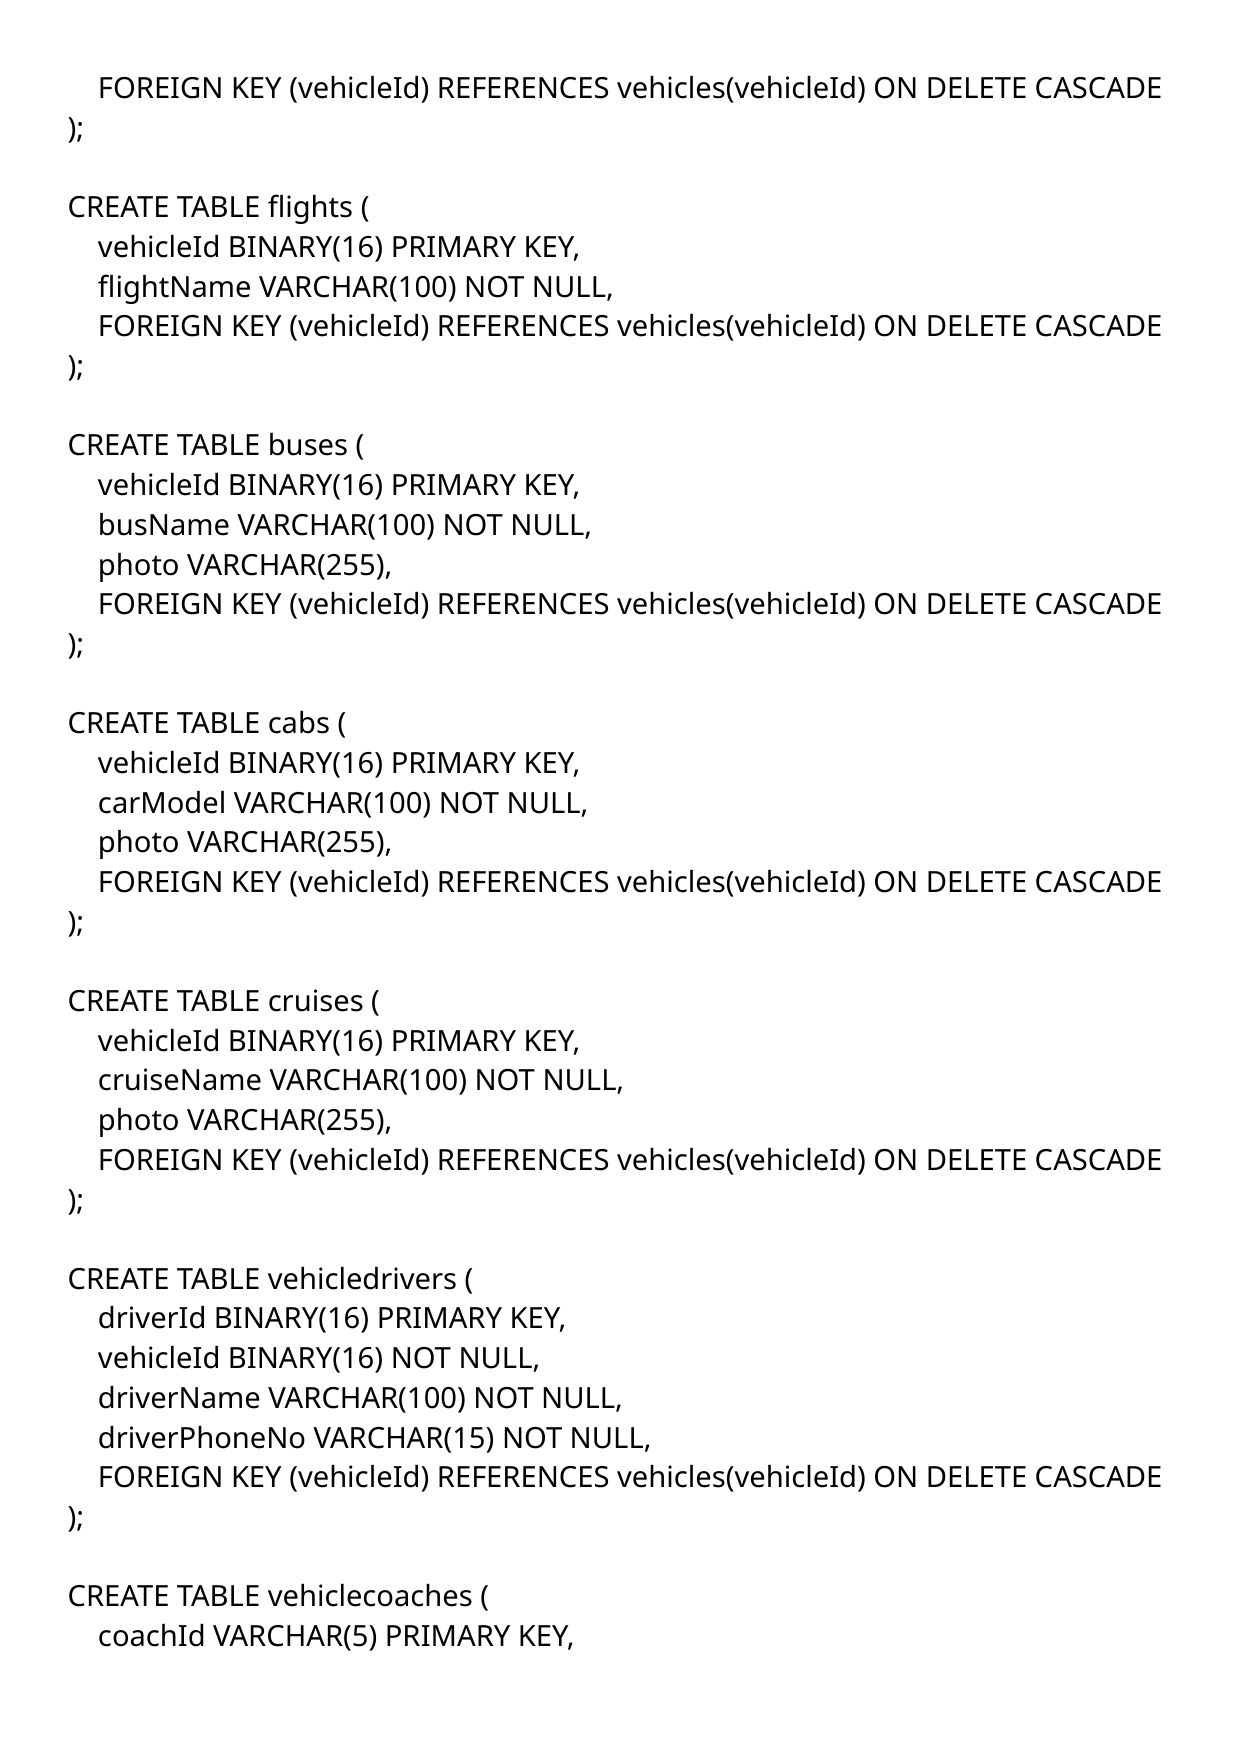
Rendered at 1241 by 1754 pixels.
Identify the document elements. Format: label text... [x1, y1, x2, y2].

text cruiseName VARCHAR(100) NOT NULL, [67, 1060, 1173, 1099]
text vehicleId BINARY(16) NOT NULL, [67, 1337, 1173, 1377]
text CREATE TABLE buses ( [67, 425, 1173, 464]
text FOREIGN KEY (vehicleId) REFERENCES vehicles(vehicleId) ON DELETE CASCADE [67, 67, 1173, 107]
text ); [67, 623, 1173, 663]
text driverPhoneNo VARCHAR(15) NOT NULL, [67, 1417, 1173, 1457]
text photo VARCHAR(255), [67, 1099, 1173, 1139]
text photo VARCHAR(255), [67, 544, 1173, 583]
text coachId VARCHAR(5) PRIMARY KEY, [67, 1615, 1173, 1655]
text ); [67, 345, 1173, 385]
text FOREIGN KEY (vehicleId) REFERENCES vehicles(vehicleId) ON DELETE CASCADE [67, 306, 1173, 345]
text FOREIGN KEY (vehicleId) REFERENCES vehicles(vehicleId) ON DELETE CASCADE [67, 583, 1173, 623]
text vehicleId BINARY(16) PRIMARY KEY, [67, 1020, 1173, 1060]
text CREATE TABLE flights ( [67, 187, 1173, 226]
text CREATE TABLE cruises ( [67, 980, 1173, 1020]
text vehicleId BINARY(16) PRIMARY KEY, [67, 464, 1173, 504]
text CREATE TABLE vehiclecoaches ( [67, 1576, 1173, 1615]
text ); [67, 1496, 1173, 1536]
text CREATE TABLE cabs ( [67, 702, 1173, 742]
text driverId BINARY(16) PRIMARY KEY, [67, 1298, 1173, 1337]
text FOREIGN KEY (vehicleId) REFERENCES vehicles(vehicleId) ON DELETE CASCADE [67, 861, 1173, 901]
text CREATE TABLE vehicledrivers ( [67, 1258, 1173, 1298]
text vehicleId BINARY(16) PRIMARY KEY, [67, 742, 1173, 782]
text photo VARCHAR(255), [67, 822, 1173, 861]
text driverName VARCHAR(100) NOT NULL, [67, 1377, 1173, 1417]
text flightName VARCHAR(100) NOT NULL, [67, 266, 1173, 306]
text carModel VARCHAR(100) NOT NULL, [67, 782, 1173, 822]
text FOREIGN KEY (vehicleId) REFERENCES vehicles(vehicleId) ON DELETE CASCADE [67, 1457, 1173, 1496]
text vehicleId BINARY(16) PRIMARY KEY, [67, 226, 1173, 266]
text ); [67, 107, 1173, 147]
text ); [67, 1179, 1173, 1218]
text busName VARCHAR(100) NOT NULL, [67, 504, 1173, 544]
text FOREIGN KEY (vehicleId) REFERENCES vehicles(vehicleId) ON DELETE CASCADE [67, 1139, 1173, 1179]
text ); [67, 901, 1173, 941]
